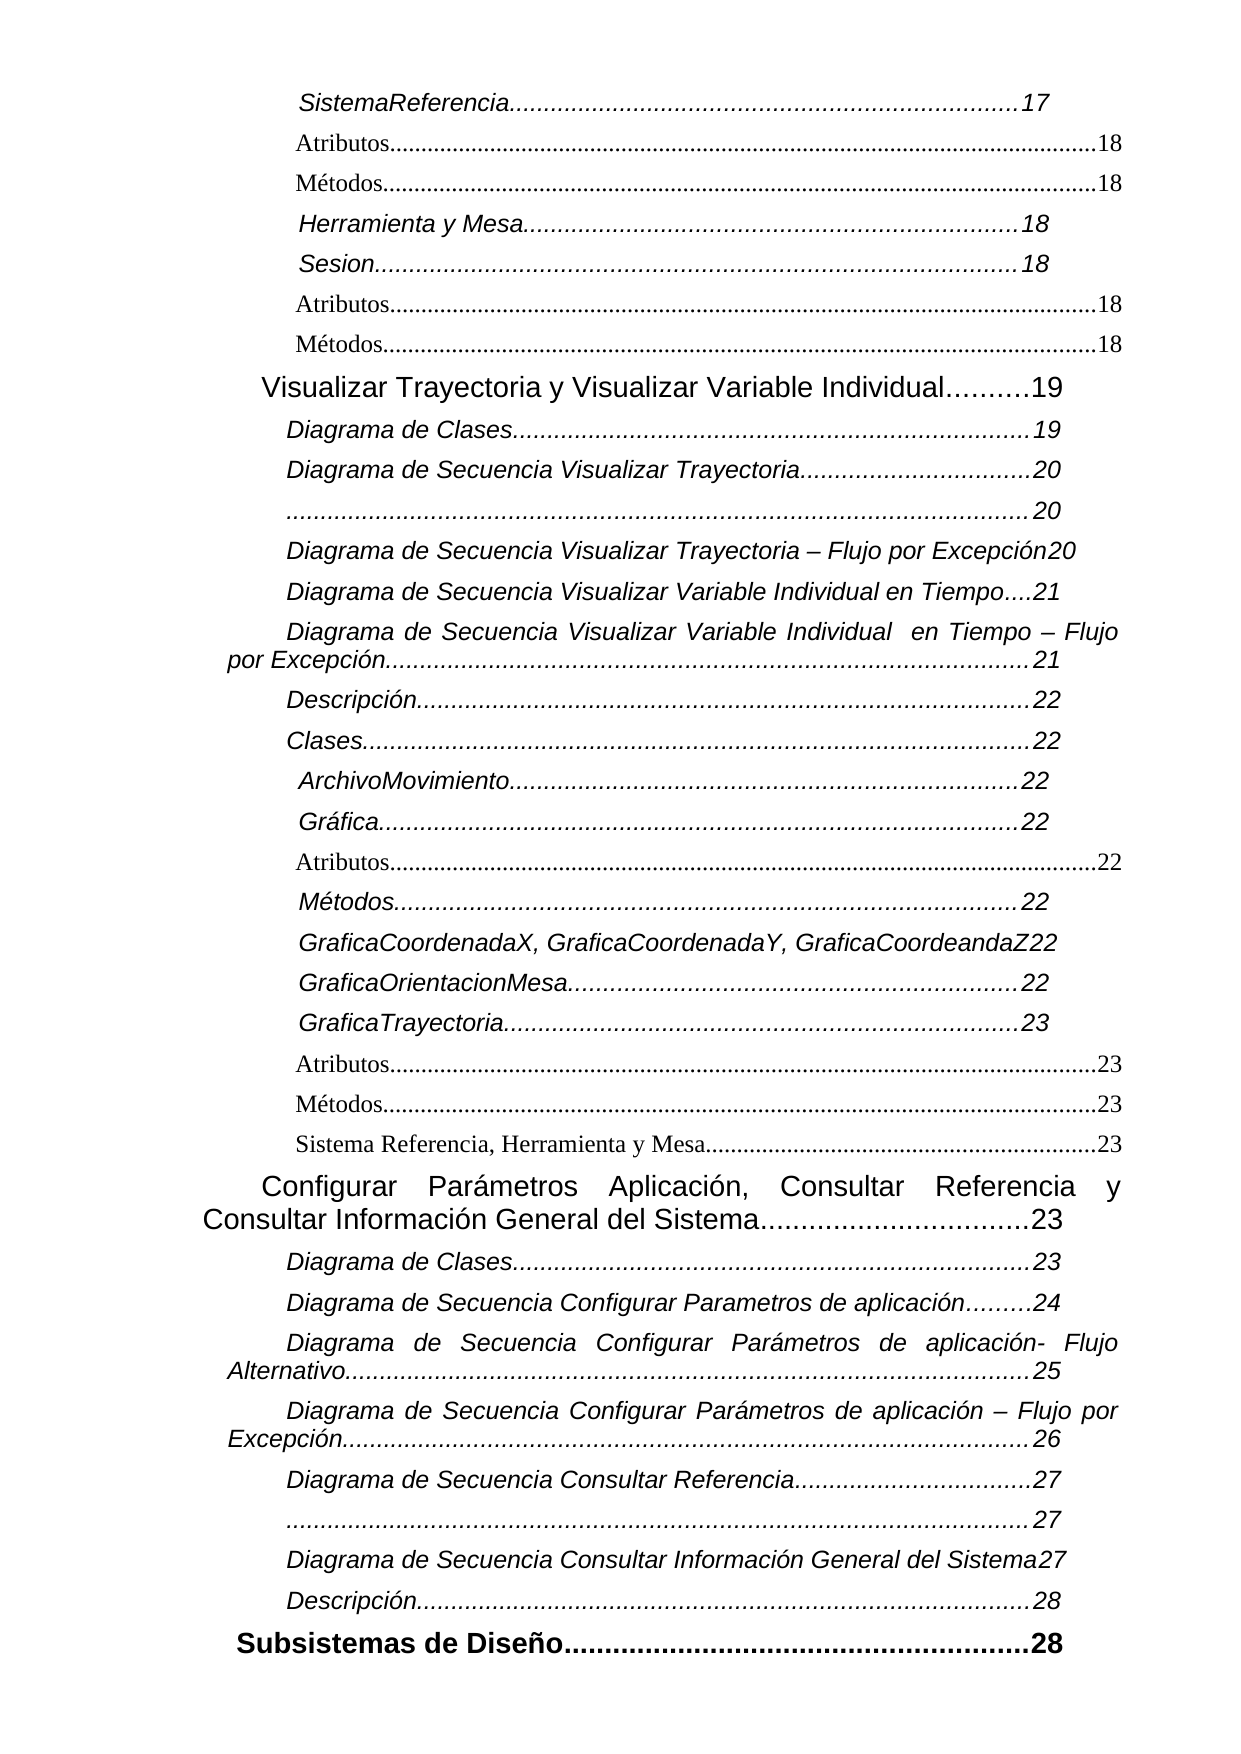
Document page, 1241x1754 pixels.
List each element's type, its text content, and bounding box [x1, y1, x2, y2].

text Diagrama de Secuencia Visualizar Trayectoria 20 [227, 456, 1122, 484]
text SistemaReferencia 17 [227, 88, 1122, 116]
text Sistema Referencia, Herramienta y Mesa 23 [295, 1130, 1122, 1158]
text GraficaOrientacionMesa 22 [227, 969, 1122, 997]
text Descripción 22 [227, 686, 1122, 714]
text Diagrama de Clases 19 [227, 416, 1122, 444]
text Atributos 18 [295, 290, 1122, 318]
text 20 [227, 497, 1122, 524]
text GraficaTrayectoria 23 [227, 1009, 1122, 1037]
text Configurar Parámetros Aplicación, Consultar Referencia y Consultar Información General del Sistema 23 [202, 1170, 1122, 1236]
text Diagrama de Secuencia Configurar Parámetros de aplicación – Flujo por Excepción 26 [227, 1397, 1122, 1453]
text Herramienta y Mesa 18 [227, 209, 1122, 237]
text GraficaCoordenadaX, GraficaCoordenadaY, GraficaCoordeandaZ 22 [227, 928, 1122, 956]
text Diagrama de Secuencia Consultar Información General del Sistema 27 [227, 1546, 1122, 1574]
text Clases 22 [227, 727, 1122, 754]
text 27 [227, 1506, 1122, 1534]
text Diagrama de Secuencia Configurar Parámetros de aplicación- Flujo Alternativo 25 [227, 1329, 1122, 1385]
text Subsistemas de Diseño 28 [177, 1627, 1122, 1660]
text Métodos 22 [227, 888, 1122, 916]
text Métodos 23 [295, 1090, 1122, 1118]
text Métodos 18 [295, 330, 1122, 358]
text Atributos 23 [295, 1050, 1122, 1077]
text Métodos 18 [295, 169, 1122, 197]
text Diagrama de Secuencia Consultar Referencia 27 [227, 1466, 1122, 1493]
text Diagrama de Secuencia Visualizar Trayectoria – Flujo por Excepción 20 [227, 537, 1122, 565]
text Visualizar Trayectoria y Visualizar Variable Individual 19 [202, 371, 1122, 403]
text Atributos 18 [295, 129, 1122, 157]
text Diagrama de Clases 23 [227, 1248, 1122, 1276]
text Sesion 18 [227, 250, 1122, 278]
text Diagrama de Secuencia Configurar Parametros de aplicación 24 [227, 1288, 1122, 1316]
text Diagrama de Secuencia Visualizar Variable Individual en Tiempo 21 [227, 577, 1122, 605]
text ArchivoMovimiento 22 [227, 767, 1122, 795]
text Gráfica 22 [227, 807, 1122, 835]
text Diagrama de Secuencia Visualizar Variable Individual en Tiempo – Flujo por Excepción 21 [227, 618, 1122, 674]
text Descripción 28 [227, 1587, 1122, 1615]
text Atributos 22 [295, 848, 1122, 876]
